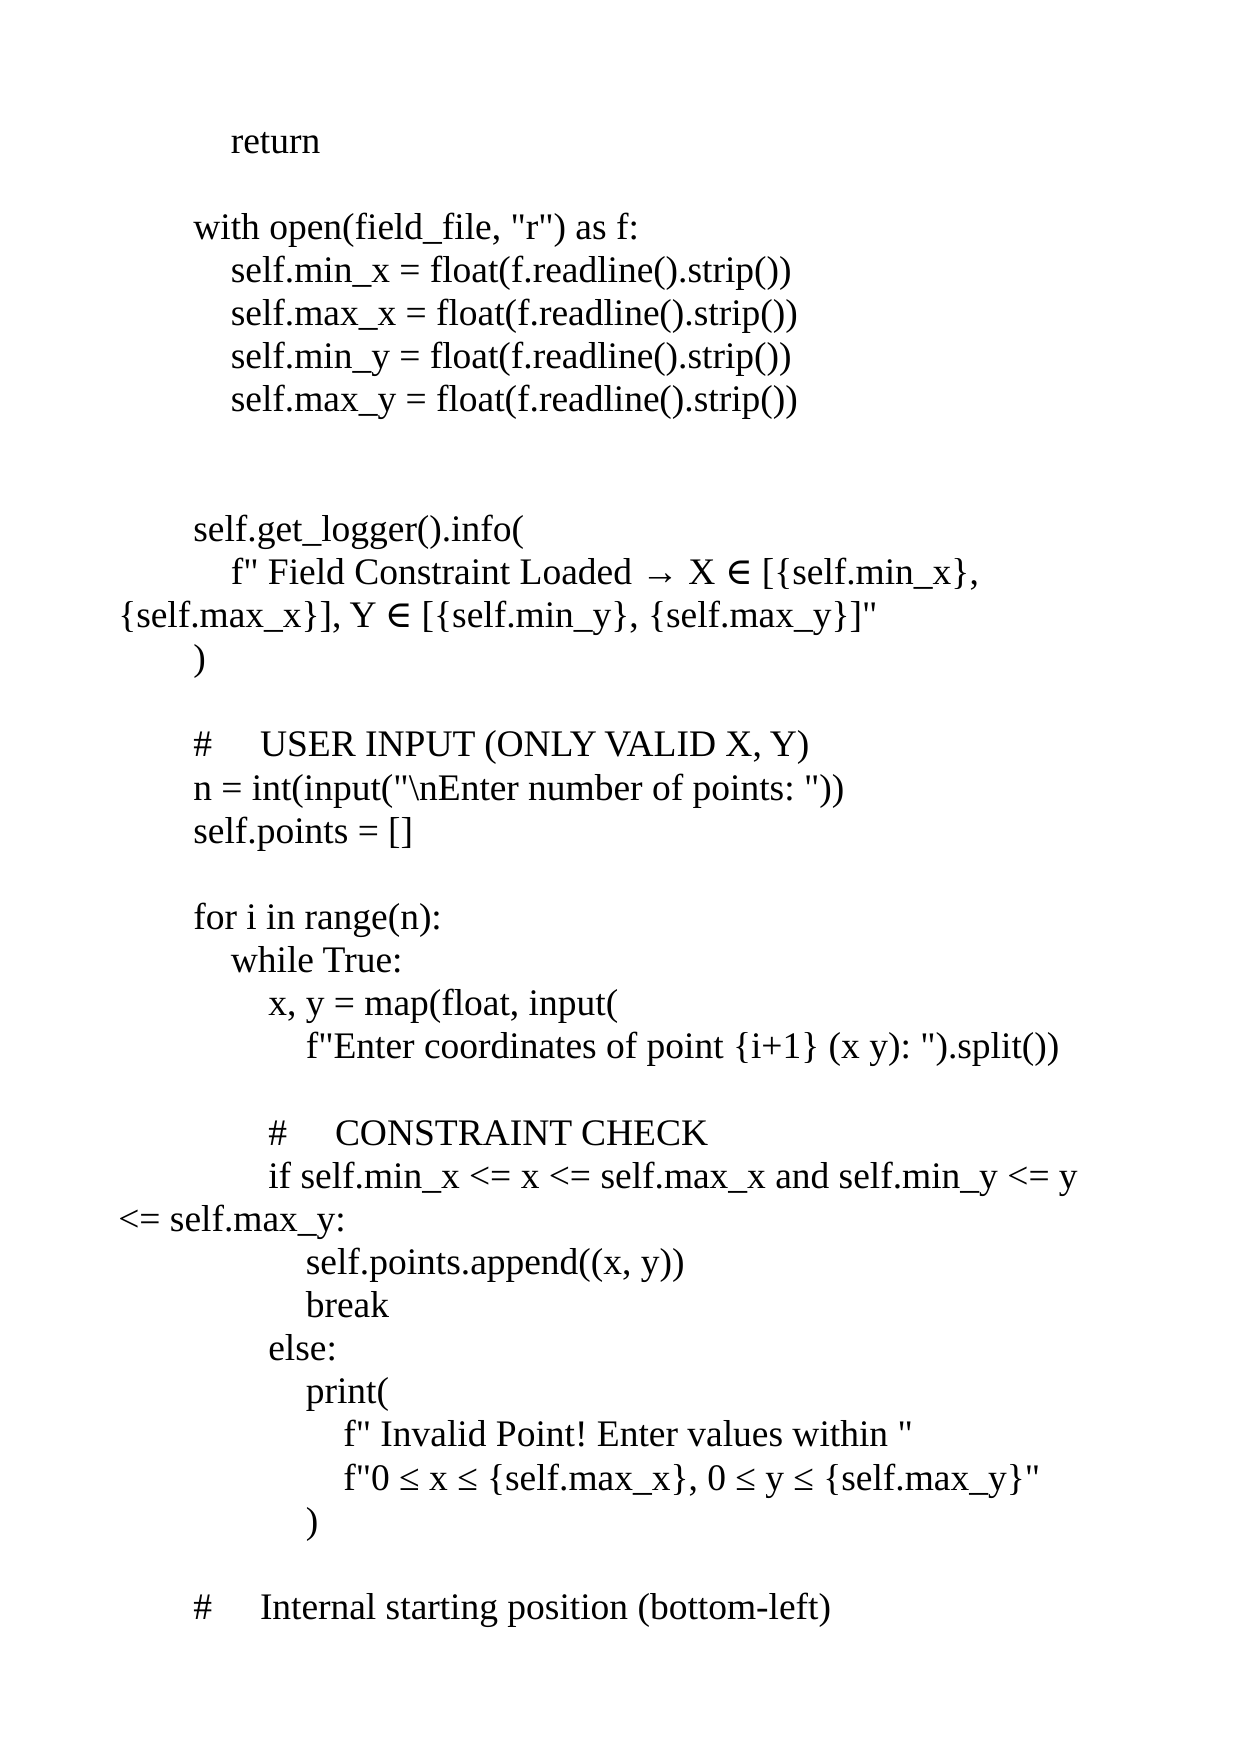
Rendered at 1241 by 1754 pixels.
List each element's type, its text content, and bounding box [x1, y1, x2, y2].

text self.min_x = float(f.readline().strip()) [118, 247, 1122, 291]
text return [118, 118, 1122, 161]
text ) [118, 636, 1122, 679]
text x, y = map(float, input( [118, 981, 1122, 1024]
text with open(field_file, "r") as f: [118, 204, 1122, 247]
text # ✅ Internal starting position (bottom-left) [118, 1584, 1122, 1627]
text self.max_x = float(f.readline().strip()) [118, 291, 1122, 334]
text break [118, 1282, 1122, 1326]
text f" Invalid Point! Enter values within " [118, 1412, 1122, 1455]
text self.points = [] [118, 808, 1122, 851]
text f"0 ≤ x ≤ {self.max_x}, 0 ≤ y ≤ {self.max_y}" [118, 1455, 1122, 1498]
text f" Field Constraint Loaded → X ∈ [{self.min_x}, {self.max_x}], Y ∈ [{self.min_y}, {self.max_y}]" [118, 549, 1122, 636]
text f"Enter coordinates of point {i+1} (x y): ").split()) [118, 1024, 1122, 1067]
text # ✅ USER INPUT (ONLY VALID X, Y) [118, 722, 1122, 765]
text self.max_y = float(f.readline().strip()) [118, 377, 1122, 420]
text while True: [118, 937, 1122, 981]
text n = int(input("\nEnter number of points: ")) [118, 765, 1122, 808]
text self.points.append((x, y)) [118, 1239, 1122, 1282]
text for i in range(n): [118, 894, 1122, 937]
text self.get_logger().info( [118, 506, 1122, 549]
text ) [118, 1498, 1122, 1541]
text self.min_y = float(f.readline().strip()) [118, 334, 1122, 377]
text print( [118, 1369, 1122, 1412]
text # ✅ CONSTRAINT CHECK [118, 1110, 1122, 1153]
text if self.min_x <= x <= self.max_x and self.min_y <= y <= self.max_y: [118, 1153, 1122, 1239]
text else: [118, 1326, 1122, 1369]
